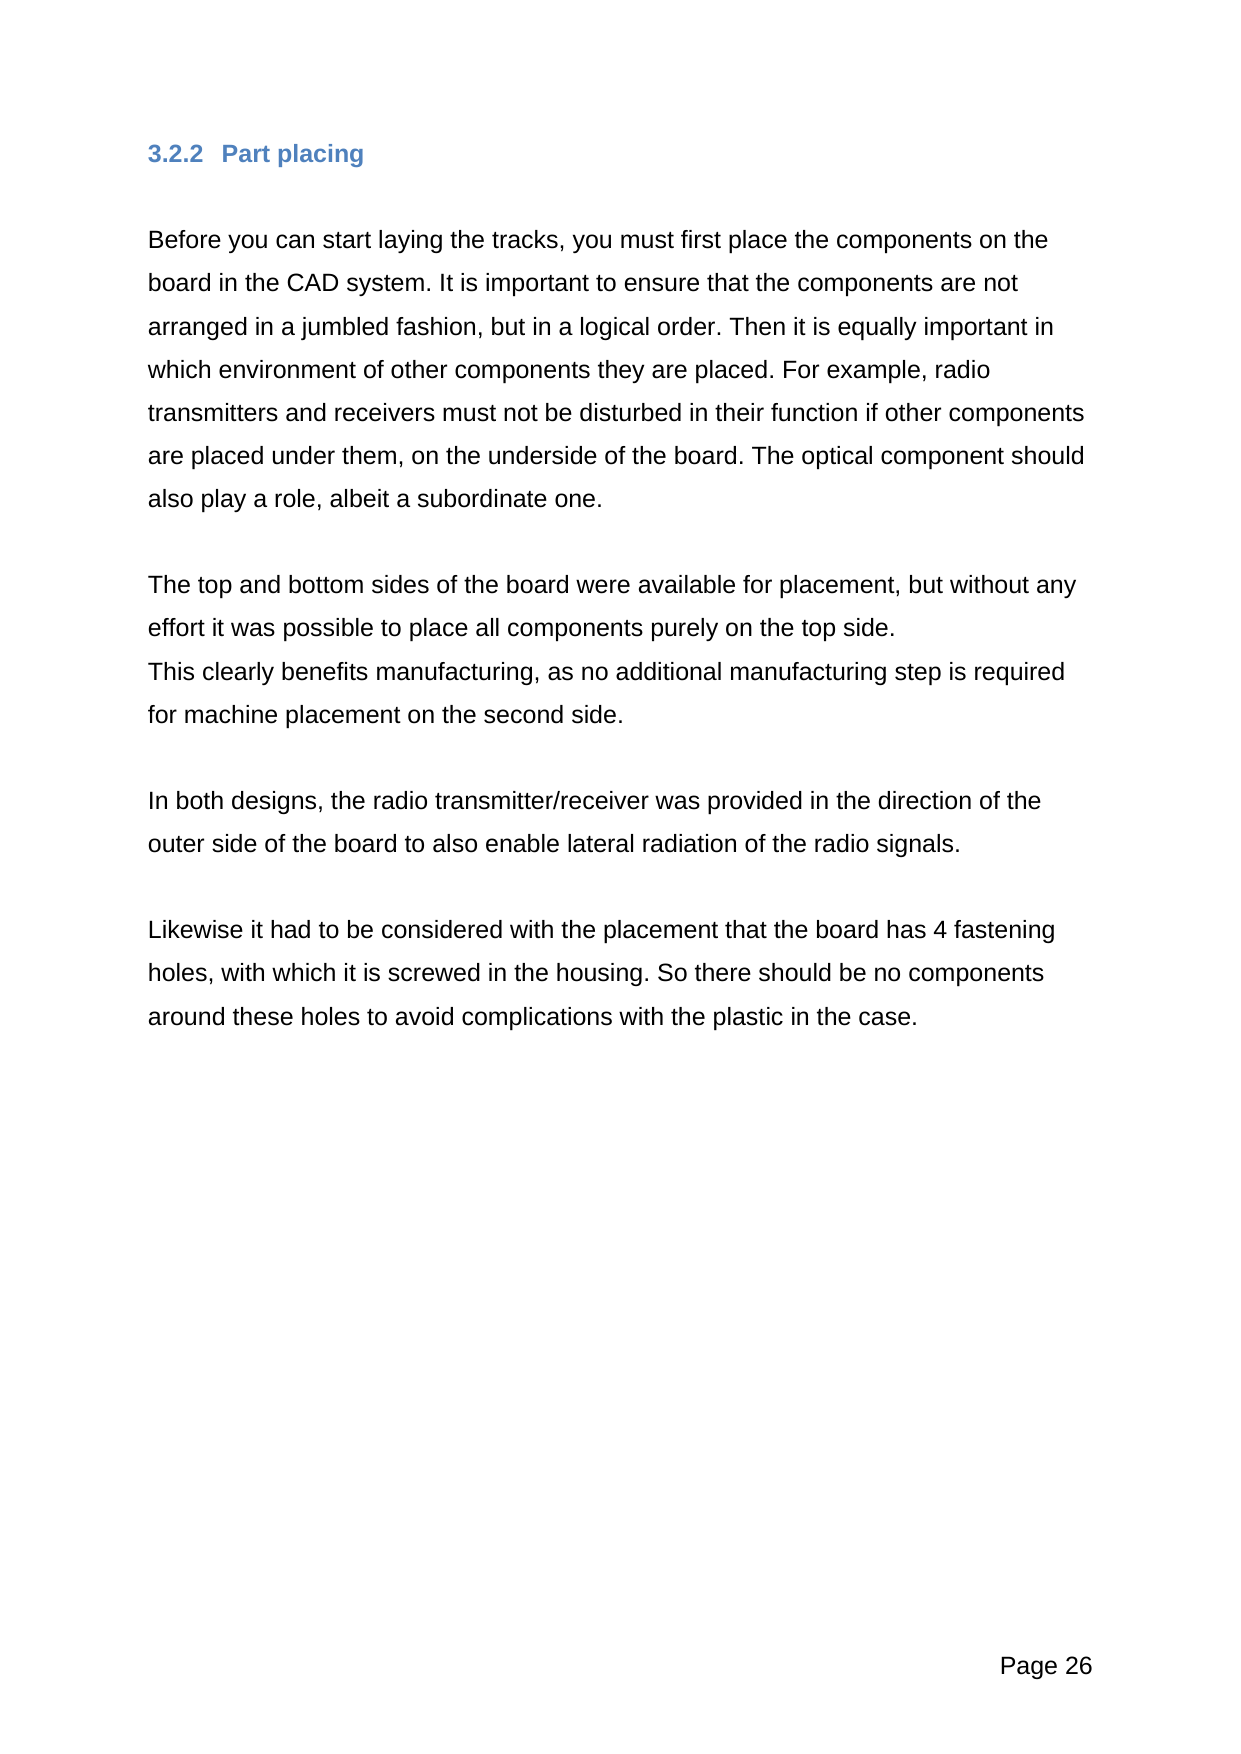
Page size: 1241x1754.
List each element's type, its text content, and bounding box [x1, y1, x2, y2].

text Before you can start laying the tracks, you must first place the components on the board in the CAD system. It is important to ensure that the components are not arranged in a jumbled fashion, but in a logical order. Then it is equally important in which environment of other components they are placed. For example, radio transmitters and receivers must not be disturbed in their function if other components are placed under them, on the underside of the board. The optical component should also play a role, albeit a subordinate one. [148, 225, 1092, 513]
text This clearly benefits manufacturing, as no additional manufacturing step is required for machine placement on the second side. [148, 656, 1092, 728]
text The top and bottom sides of the board were available for placement, but without any effort it was possible to place all components purely on the top side. [148, 570, 1092, 642]
subtitle Part placing [148, 139, 1092, 168]
text Likewise it had to be considered with the placement that the board has 4 fastening holes, with which it is screwed in the housing. So there should be no components around these holes to avoid complications with the plastic in the case. [148, 915, 1092, 1030]
text In both designs, the radio transmitter/receiver was provided in the direction of the outer side of the board to also enable lateral radiation of the radio signals. [148, 786, 1092, 858]
